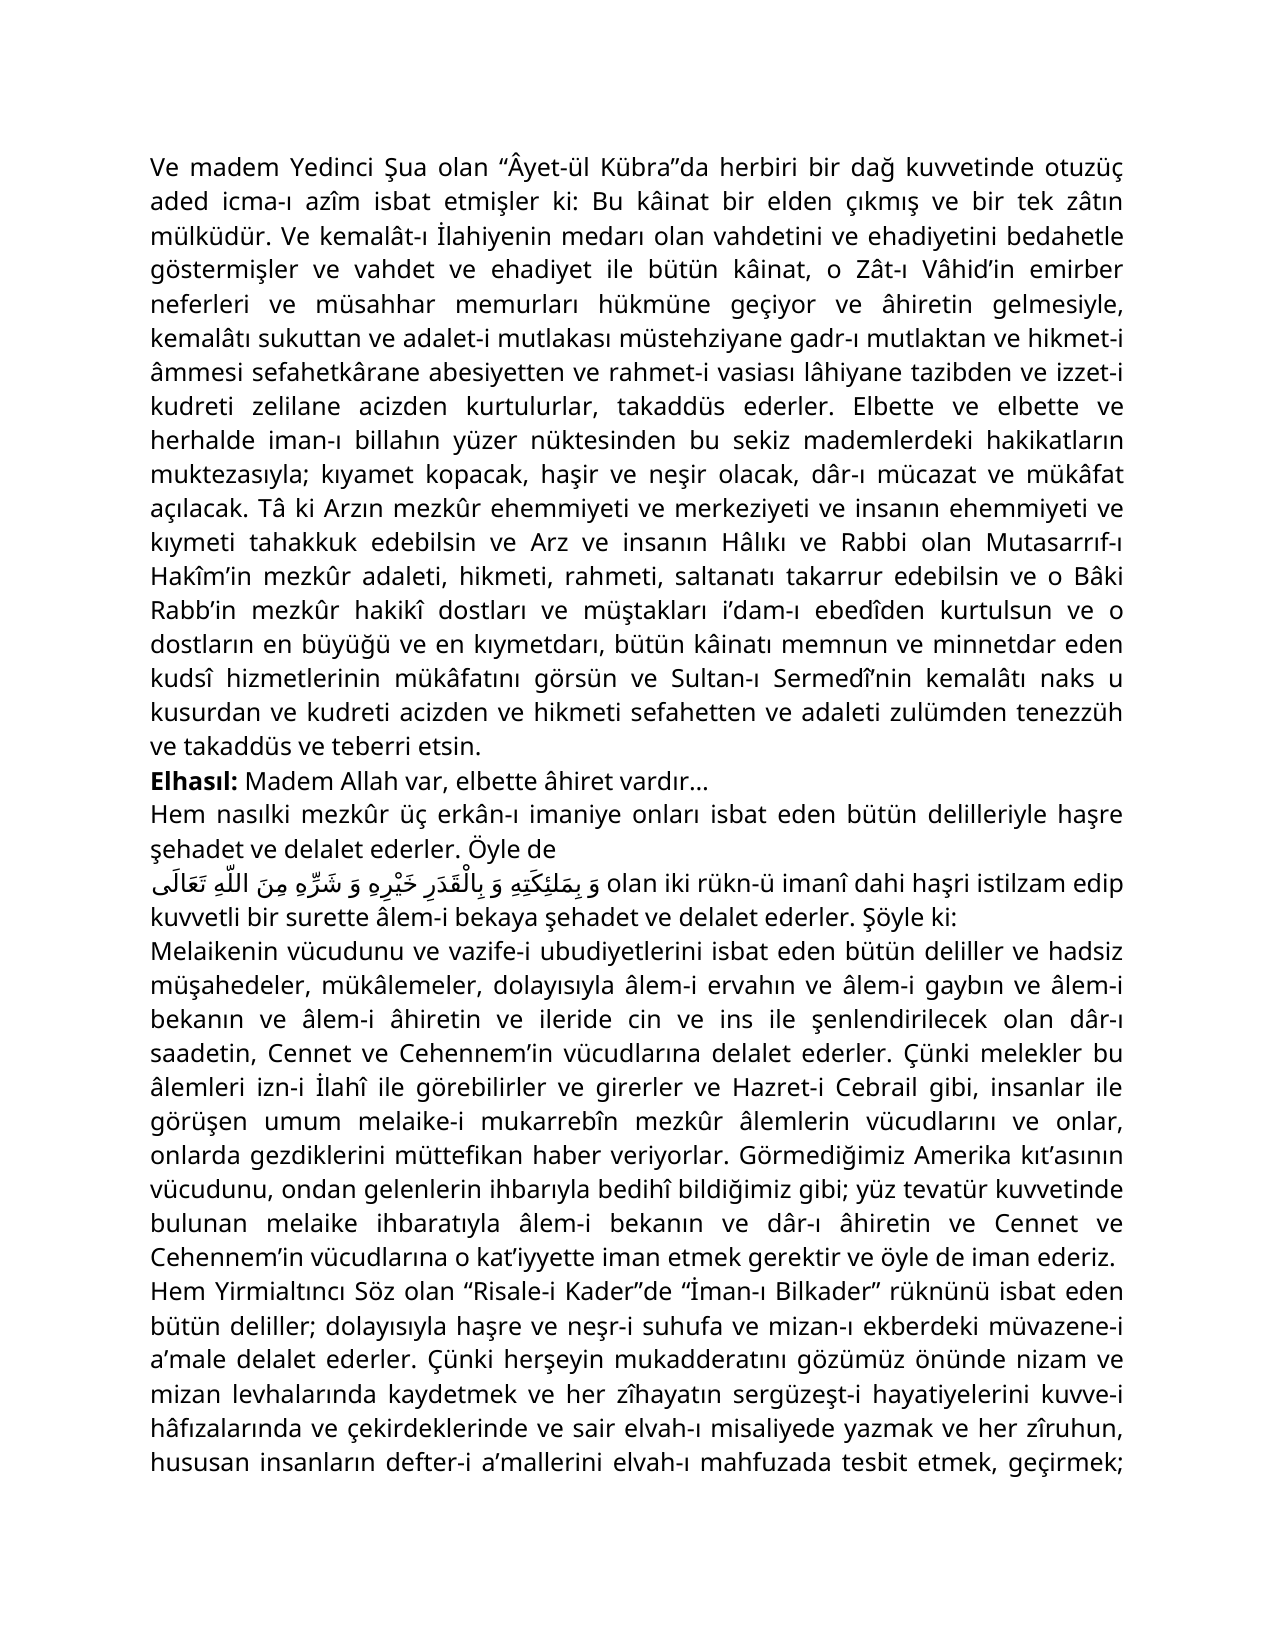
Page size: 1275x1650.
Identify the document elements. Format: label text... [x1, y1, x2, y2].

text Hem Yirmialtıncı Söz olan “Risale-i Kader”de “İman-ı Bilkader” rüknünü isbat eden bütün deliller; dolayısıyla haşre ve neşr-i suhufa ve mizan-ı ekberdeki müvazene-i a’male delalet ederler. Çünki herşeyin mukadderatını gözümüz önünde nizam ve mizan levhalarında kaydetmek ve her zîhayatın sergüzeşt-i hayatiyelerini kuvve-i hâfızalarında ve çekirdeklerinde ve sair elvah-ı misaliyede yazmak ve her zîruhun, hususan insanların defter-i a’mallerini elvah-ı mahfuzada tesbit etmek, geçirmek; [150, 1274, 1125, 1478]
text وَ بِمَلئِكَتِهِ وَ بِالْقَدَرِ خَيْرِهِ وَ شَرِّهِ مِنَ اللّهِ تَعَالَى olan iki rükn-ü imanî dahi haşri istilzam edip kuvvetli bir surette âlem-i bekaya şehadet ve delalet ederler. Şöyle ki: [150, 865, 1125, 933]
text Melaikenin vücudunu ve vazife-i ubudiyetlerini isbat eden bütün deliller ve hadsiz müşahedeler, mükâlemeler, dolayısıyla âlem-i ervahın ve âlem-i gaybın ve âlem-i bekanın ve âlem-i âhiretin ve ileride cin ve ins ile şenlendirilecek olan dâr-ı saadetin, Cennet ve Cehennem’in vücudlarına delalet ederler. Çünki melekler bu âlemleri izn-i İlahî ile görebilirler ve girerler ve Hazret-i Cebrail gibi, insanlar ile görüşen umum melaike-i mukarrebîn mezkûr âlemlerin vücudlarını ve onlar, onlarda gezdiklerini müttefikan haber veriyorlar. Görmediğimiz Amerika kıt’asının vücudunu, ondan gelenlerin ihbarıyla bedihî bildiğimiz gibi; yüz tevatür kuvvetinde bulunan melaike ihbaratıyla âlem-i bekanın ve dâr-ı âhiretin ve Cennet ve Cehennem’in vücudlarına o kat’iyyette iman etmek gerektir ve öyle de iman ederiz. [150, 933, 1125, 1274]
text Elhasıl: Madem Allah var, elbette âhiret vardır… [150, 763, 1125, 797]
text Ve madem Yedinci Şua olan “Âyet-ül Kübra”da herbiri bir dağ kuvvetinde otuzüç aded icma-ı azîm isbat etmişler ki: Bu kâinat bir elden çıkmış ve bir tek zâtın mülküdür. Ve kemalât-ı İlahiyenin medarı olan vahdetini ve ehadiyetini bedahetle göstermişler ve vahdet ve ehadiyet ile bütün kâinat, o Zât-ı Vâhid’in emirber neferleri ve müsahhar memurları hükmüne geçiyor ve âhiretin gelmesiyle, kemalâtı sukuttan ve adalet-i mutlakası müstehziyane gadr-ı mutlaktan ve hikmet-i âmmesi sefahetkârane abesiyetten ve rahmet-i vasiası lâhiyane tazibden ve izzet-i kudreti zelilane acizden kurtulurlar, takaddüs ederler. Elbette ve elbette ve herhalde iman-ı billahın yüzer nüktesinden bu sekiz mademlerdeki hakikatların muktezasıyla; kıyamet kopacak, haşir ve neşir olacak, dâr-ı mücazat ve mükâfat açılacak. Tâ ki Arzın mezkûr ehemmiyeti ve merkeziyeti ve insanın ehemmiyeti ve kıymeti tahakkuk edebilsin ve Arz ve insanın Hâlıkı ve Rabbi olan Mutasarrıf-ı Hakîm’in mezkûr adaleti, hikmeti, rahmeti, saltanatı takarrur edebilsin ve o Bâki Rabb’in mezkûr hakikî dostları ve müştakları i’dam-ı ebedîden kurtulsun ve o dostların en büyüğü ve en kıymetdarı, bütün kâinatı memnun ve minnetdar eden kudsî hizmetlerinin mükâfatını görsün ve Sultan-ı Sermedî’nin kemalâtı naks u kusurdan ve kudreti acizden ve hikmeti sefahetten ve adaleti zulümden tenezzüh ve takaddüs ve teberri etsin. [150, 150, 1125, 763]
text Hem nasılki mezkûr üç erkân-ı imaniye onları isbat eden bütün delilleriyle haşre şehadet ve delalet ederler. Öyle de [150, 797, 1125, 865]
